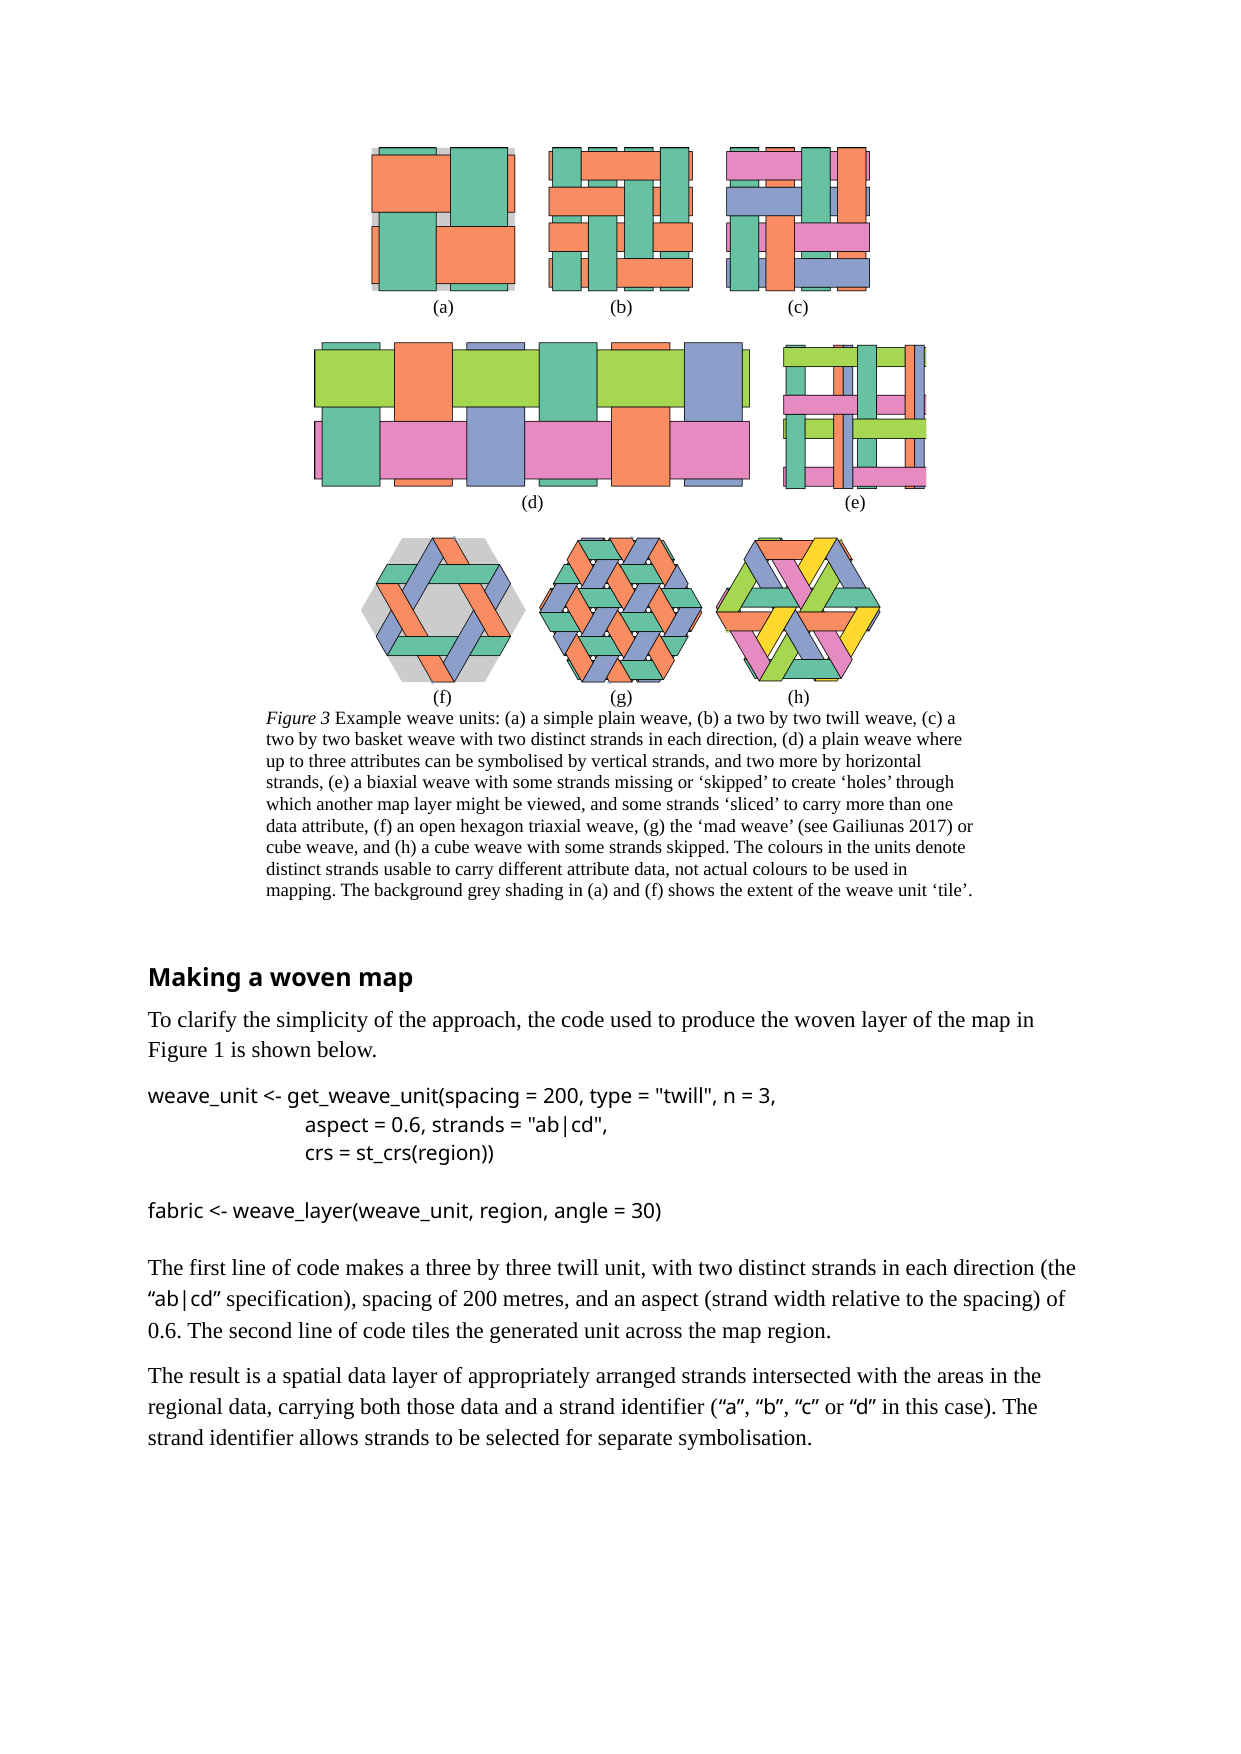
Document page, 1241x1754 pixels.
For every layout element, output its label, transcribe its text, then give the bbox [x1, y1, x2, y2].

text Figure 3 Example weave units: (a) a simple plain weave, (b) a two by two twill weave, (c) a two by two basket weave with two distinct strands in each direction, (d) a plain weave where up to three attributes can be symbolised by vertical strands, and two more by horizontal strands, (e) a biaxial weave with some strands missing or ‘skipped’ to create ‘holes’ through which another map layer might be viewed, and some strands ‘sliced’ to carry more than one data attribute, (f) an open hexagon triaxial weave, (g) the ‘mad weave’ (see Gailiunas 2017) or cube weave, and (h) a cube weave with some strands skipped. The colours in the units denote distinct strands usable to carry different attribute data, not actual colours to be used in mapping. The background grey shading in (a) and (f) shows the extent of the weave unit ‘tile’. [266, 148, 974, 901]
subtitle Making a woven map [148, 960, 1093, 994]
text To clarify the simplicity of the approach, the code used to produce the woven layer of the map in Figure 1 is shown below. [148, 1006, 1093, 1063]
picture [314, 147, 927, 707]
text The result is a spatial data layer of appropriately arranged strands intersected with the areas in the regional data, carrying both those data and a strand identifier (“a”, “b”, “c” or “d” in this case). The strand identifier allows strands to be selected for separate symbolisation. [148, 1362, 1093, 1451]
text The first line of code makes a three by three twill unit, with two distinct strands in each direction (the “ab|cd” specification), spacing of 200 metres, and an aspect (strand width relative to the spacing) of 0.6. The second line of code tiles the generated unit across the map region. [148, 1254, 1093, 1343]
text weave_unit <- get_weave_unit(spacing = 200, type = "twill", n = 3, aspect = 0.6, strands = "ab|cd", crs = st_crs(region)) [148, 1081, 1093, 1167]
text fabric <- weave_layer(weave_unit, region, angle = 30) [148, 1196, 1093, 1224]
